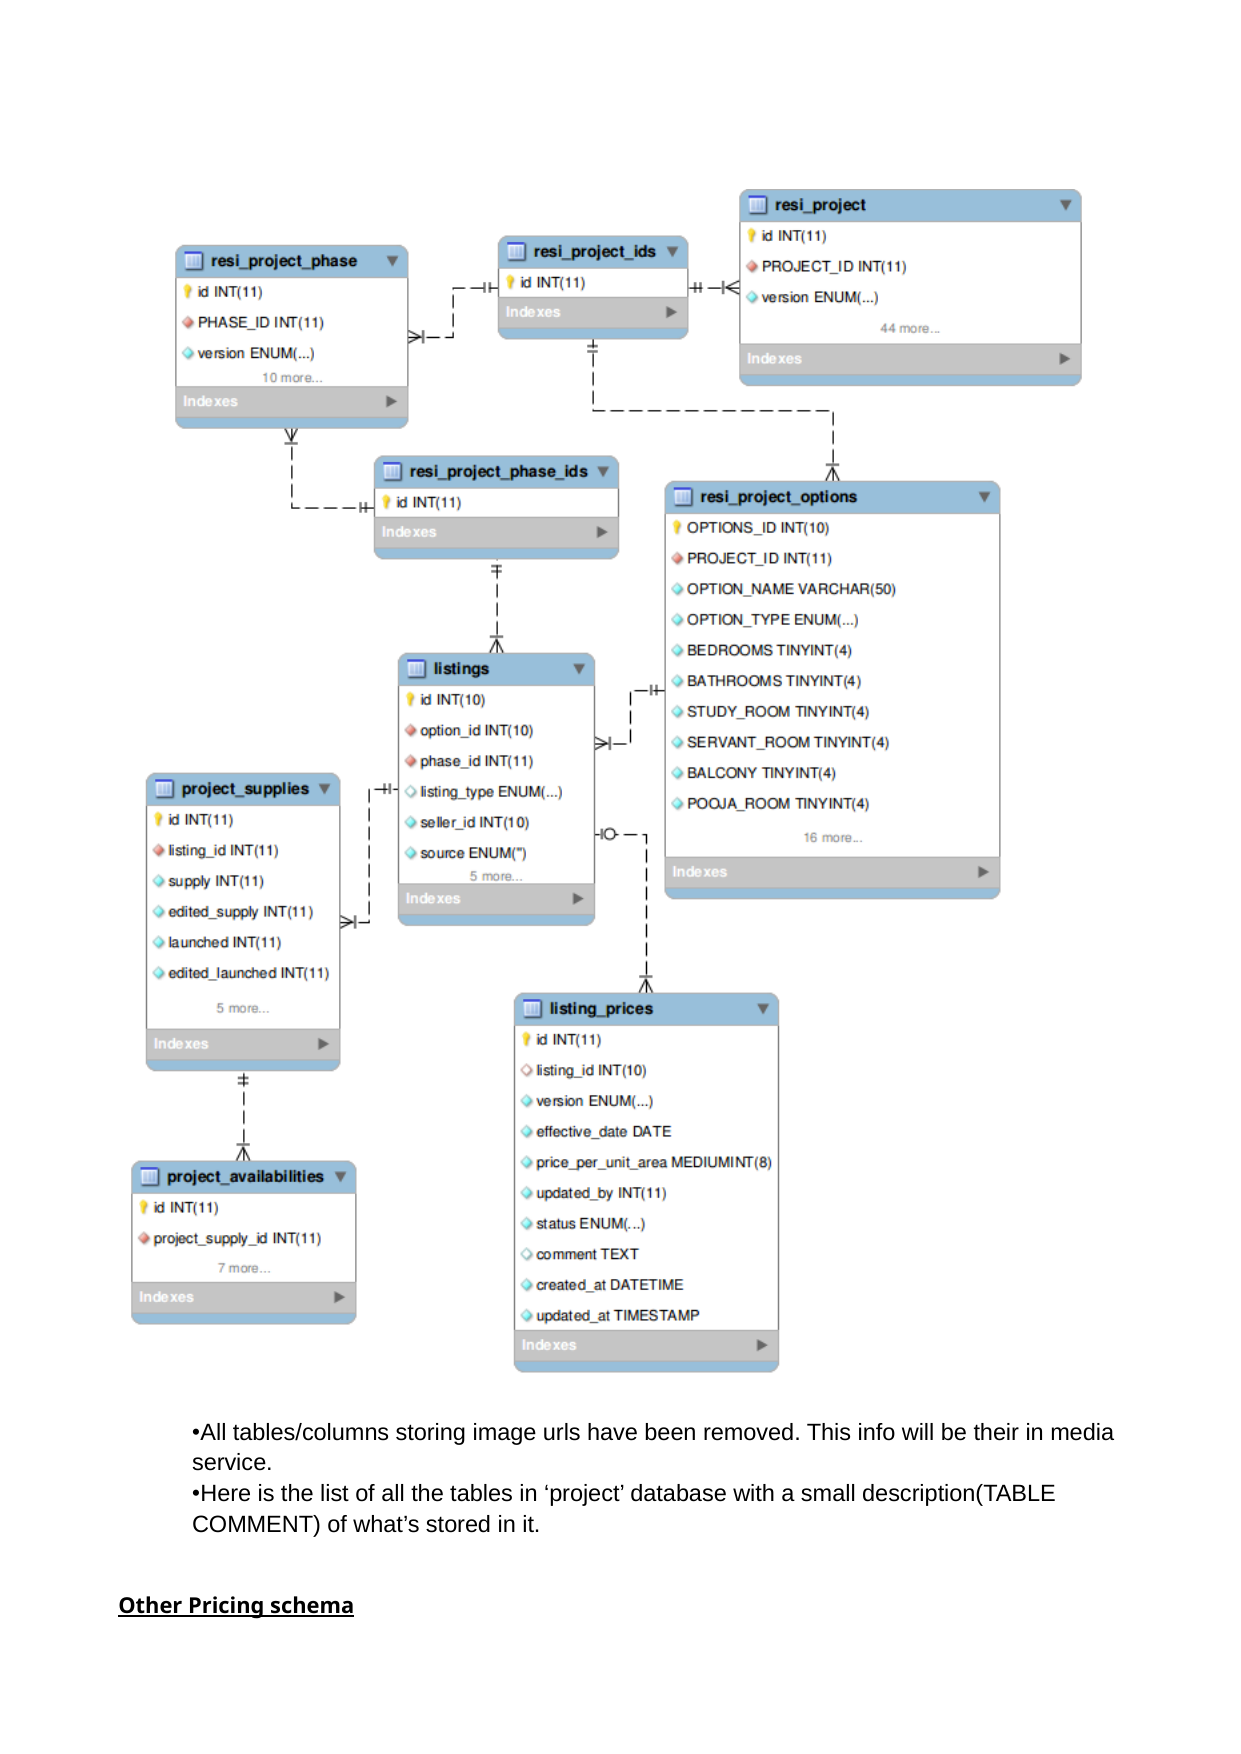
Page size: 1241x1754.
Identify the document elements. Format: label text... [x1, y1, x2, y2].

text Other Pricing schema [118, 1590, 1122, 1620]
picture [118, 189, 1094, 1398]
list All tables/columns storing image urls have been removed. This info will be their in media service. [118, 1418, 1122, 1476]
list Here is the list of all the tables in ‘project’ database with a small description(TABLE COMMENT) of what’s stored in it. [118, 1479, 1122, 1537]
